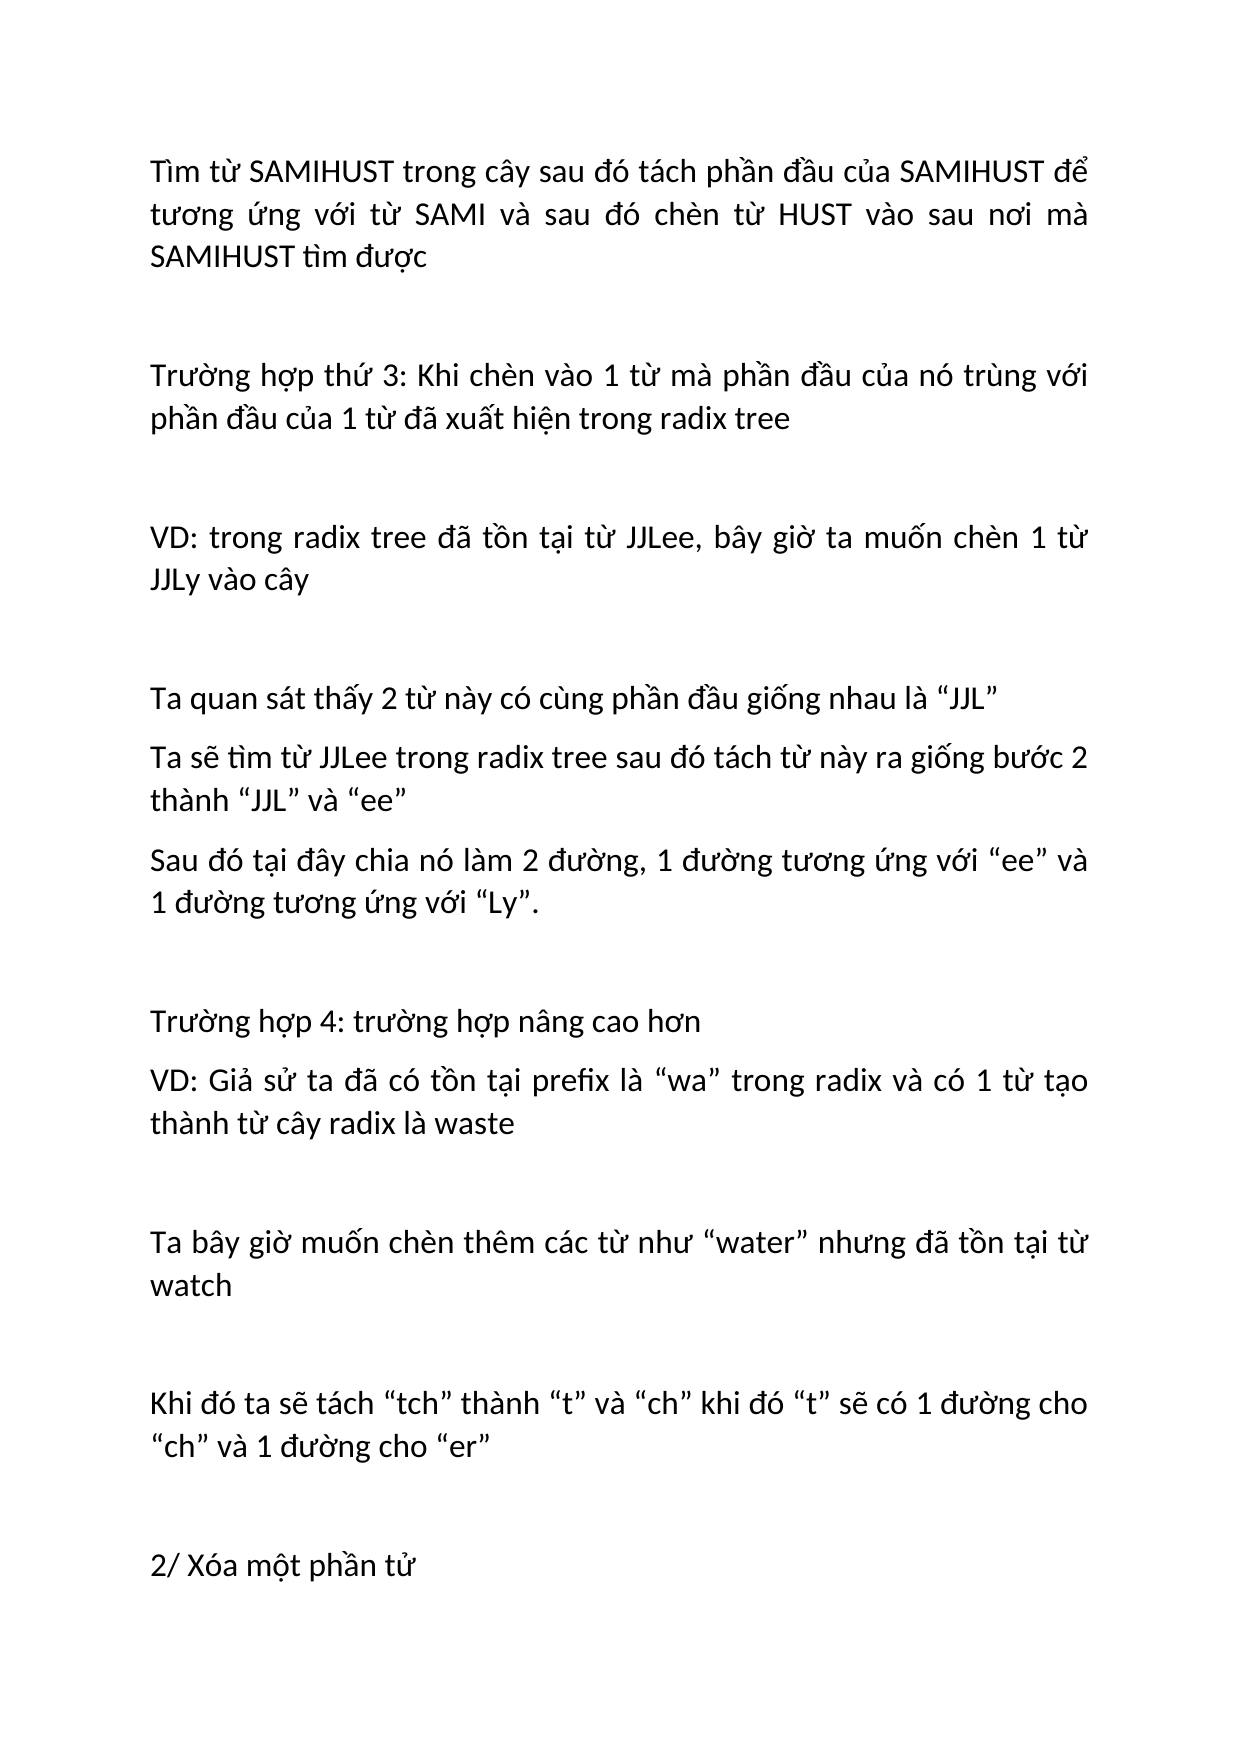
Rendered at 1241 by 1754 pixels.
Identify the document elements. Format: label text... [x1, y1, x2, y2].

text VD: trong radix tree đã tồn tại từ JJLee, bây giờ ta muốn chèn 1 từ JJLy vào cây [150, 516, 1090, 599]
text Ta quan sát thấy 2 từ này có cùng phần đầu giống nhau là “JJL” [150, 677, 1090, 718]
text Trường hợp thứ 3: Khi chèn vào 1 từ mà phần đầu của nó trùng với phần đầu của 1 từ đã xuất hiện trong radix tree [150, 354, 1090, 438]
text Ta sẽ tìm từ JJLee trong radix tree sau đó tách từ này ra giống bước 2 thành “JJL” và “ee” [150, 736, 1090, 820]
text Khi đó ta sẽ tách “tch” thành “t” và “ch” khi đó “t” sẽ có 1 đường cho “ch” và 1 đường cho “er” [150, 1382, 1090, 1466]
text Sau đó tại đây chia nó làm 2 đường, 1 đường tương ứng với “ee” và 1 đường tương ứng với “Ly”. [150, 838, 1090, 922]
text Ta bây giờ muốn chèn thêm các từ như “water” nhưng đã tồn tại từ watch [150, 1221, 1090, 1304]
text VD: Giả sử ta đã có tồn tại prefix là “wa” trong radix và có 1 từ tạo thành từ cây radix là waste [150, 1059, 1090, 1143]
text Tìm từ SAMIHUST trong cây sau đó tách phần đầu của SAMIHUST để tương ứng với từ SAMI và sau đó chèn từ HUST vào sau nơi mà SAMIHUST tìm được [150, 150, 1090, 276]
text 2/ Xóa một phần tử [150, 1544, 1090, 1584]
text Trường hợp 4: trường hợp nâng cao hơn [150, 1000, 1090, 1041]
